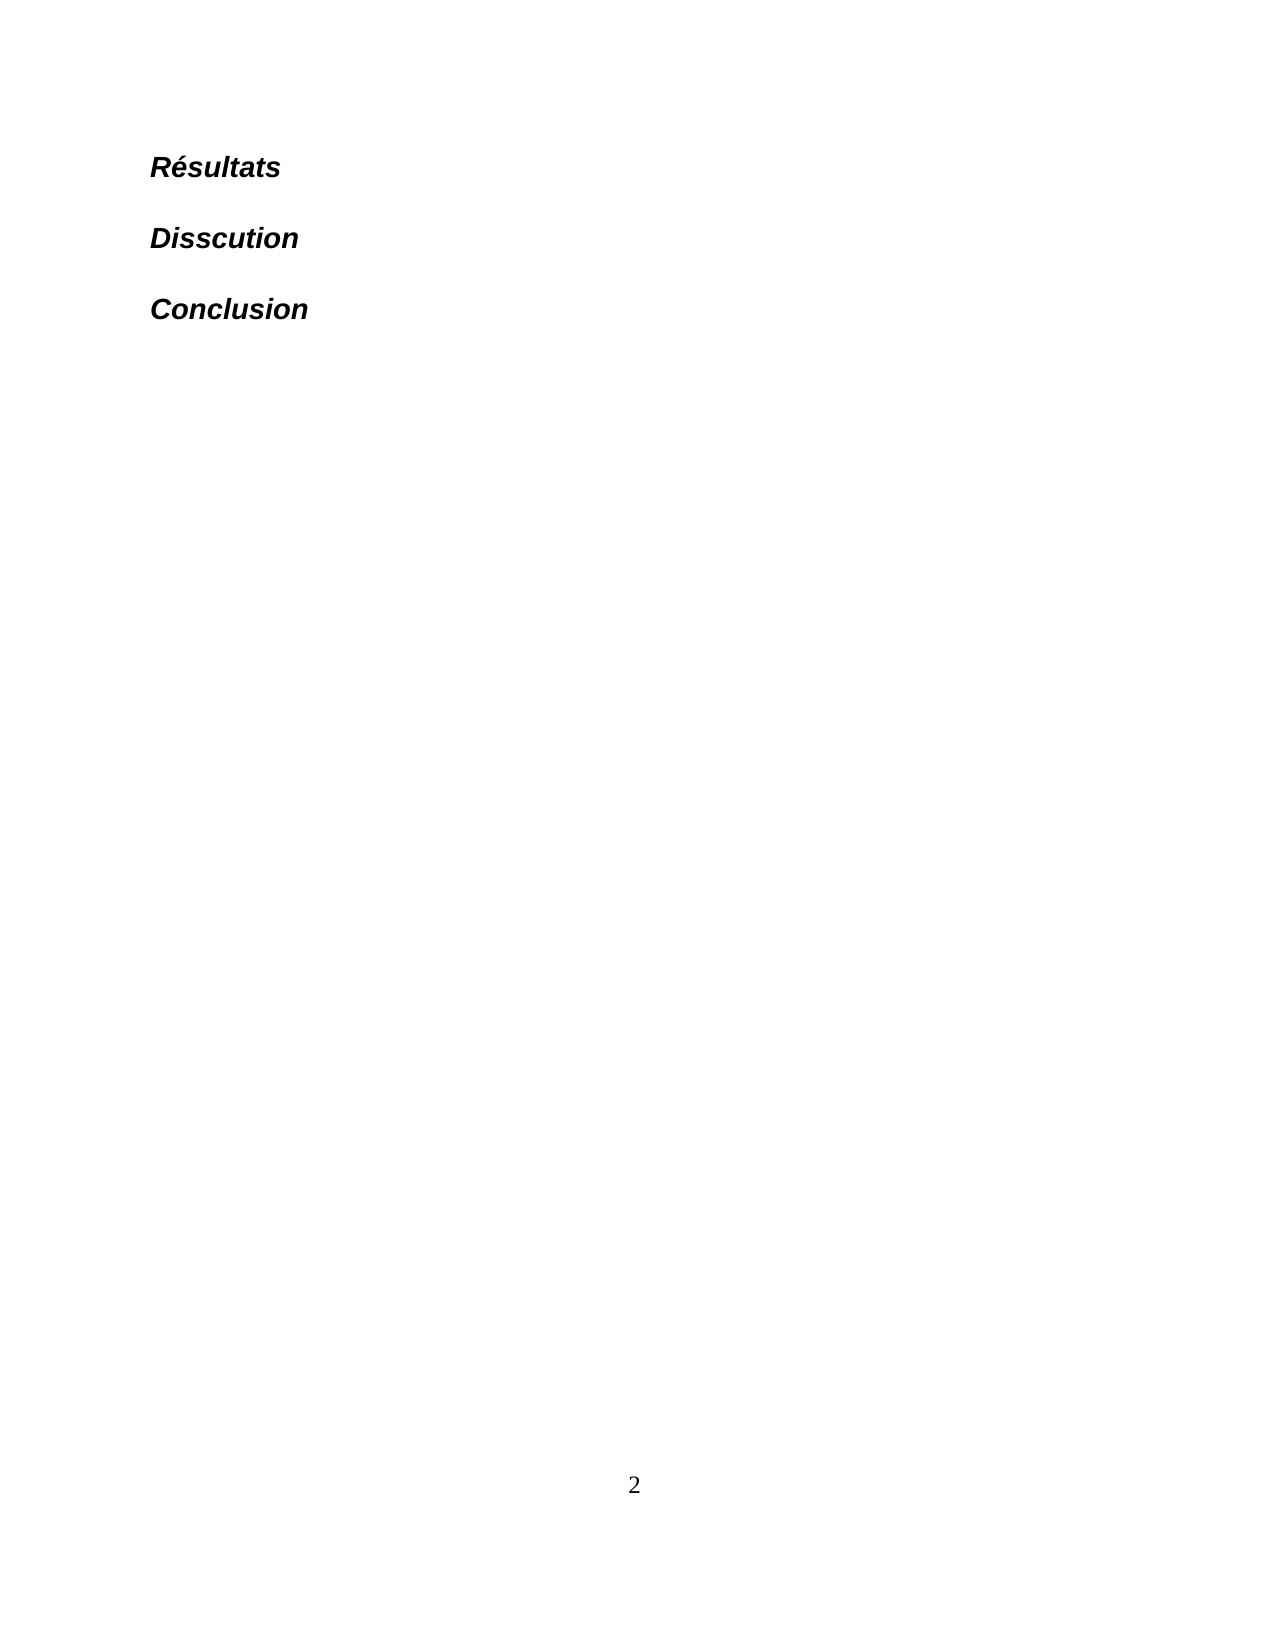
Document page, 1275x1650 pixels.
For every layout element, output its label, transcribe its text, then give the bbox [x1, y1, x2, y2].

subtitle Disscution [150, 221, 1125, 254]
subtitle Conclusion [150, 292, 1125, 326]
subtitle Résultats [150, 150, 1125, 183]
